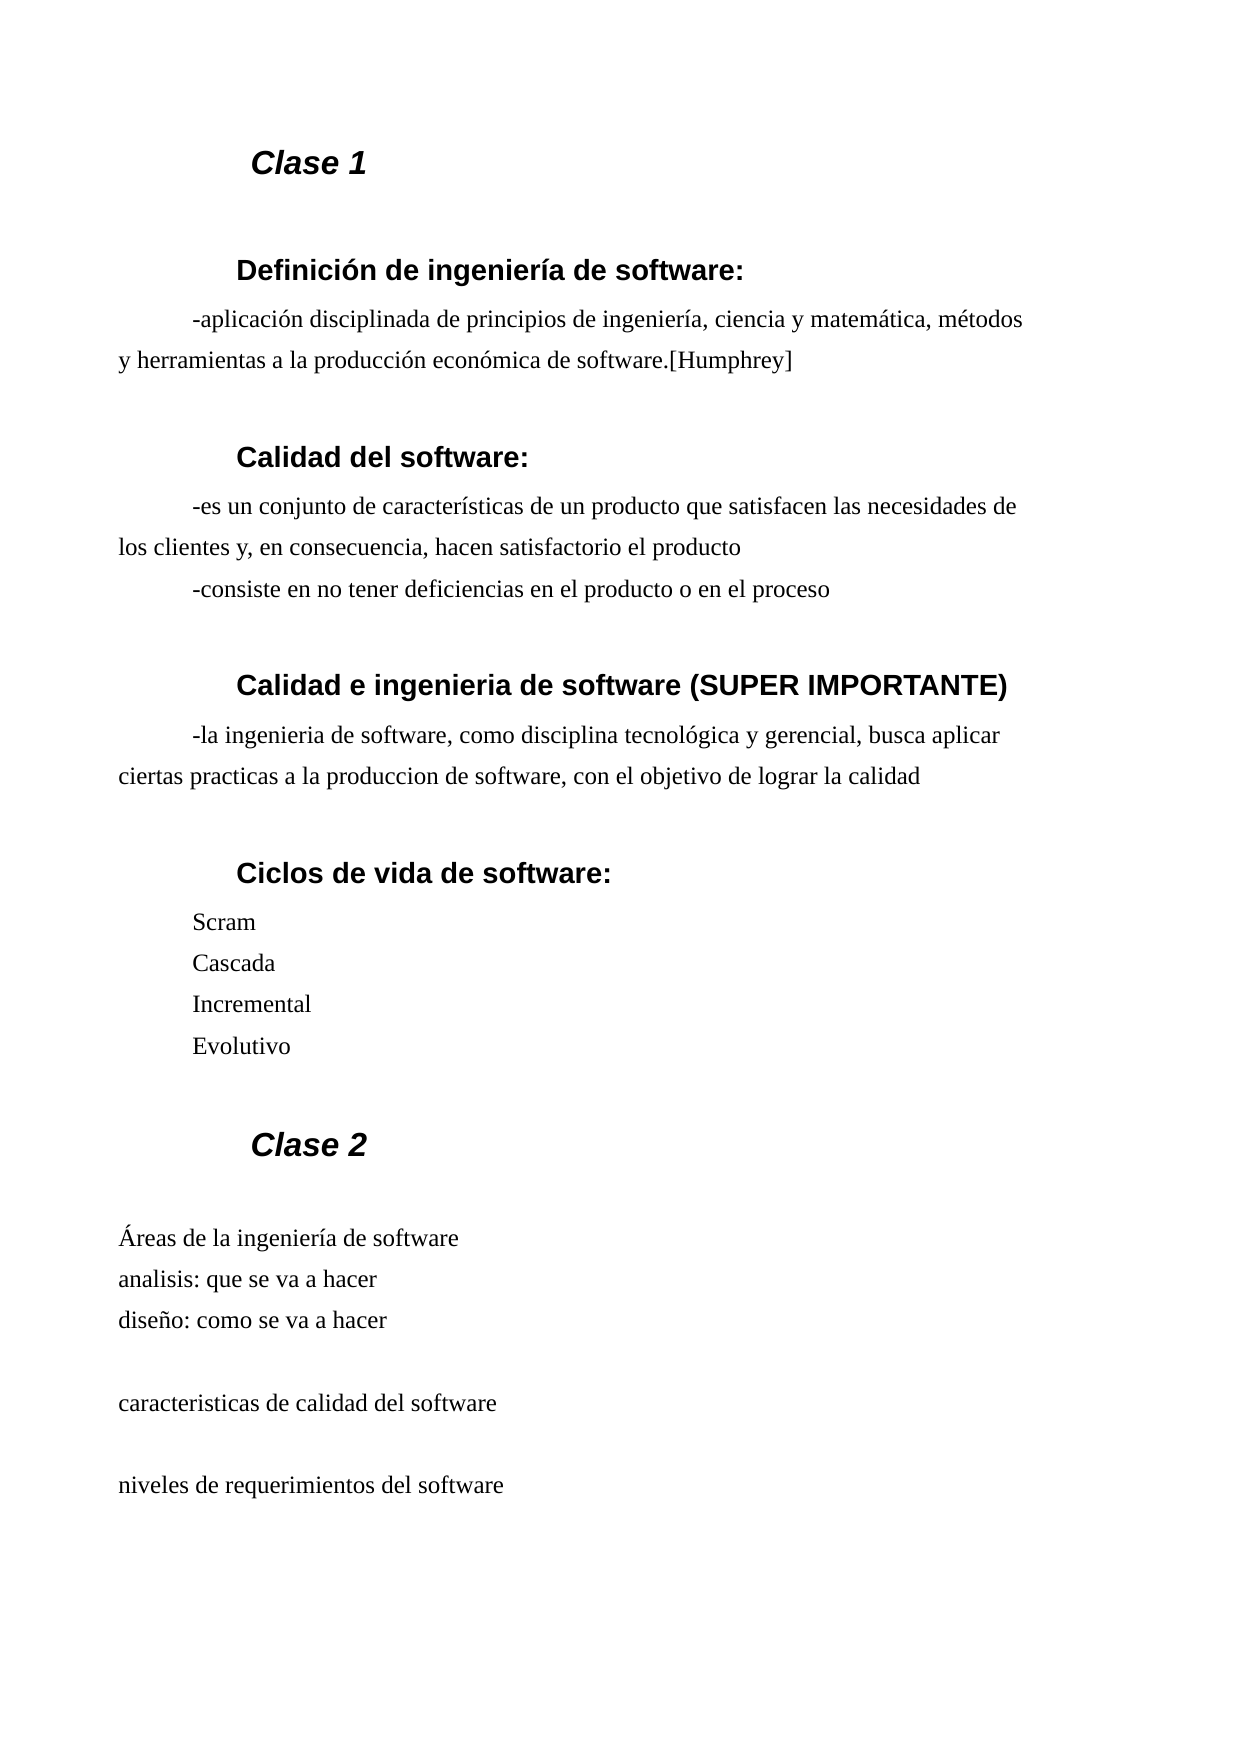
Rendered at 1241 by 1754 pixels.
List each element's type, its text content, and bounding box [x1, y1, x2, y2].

text -la ingenieria de software, como disciplina tecnológica y gerencial, busca aplicar [118, 720, 1122, 748]
text Cascada [118, 948, 1122, 977]
subtitle Ciclos de vida de software: [236, 856, 1122, 889]
text los clientes y, en consecuencia, hacen satisfactorio el producto [118, 532, 1122, 561]
text diseño: como se va a hacer [118, 1305, 1122, 1334]
text ciertas practicas a la produccion de software, con el objetivo de lograr la calidad [118, 761, 1122, 790]
text analisis: que se va a hacer [118, 1264, 1122, 1293]
text Evolutivo [118, 1031, 1122, 1059]
subtitle Calidad del software: [236, 440, 1122, 473]
text niveles de requerimientos del software [118, 1470, 1122, 1499]
text caracteristicas de calidad del software [118, 1388, 1122, 1417]
text Incremental [118, 989, 1122, 1018]
subtitle Clase 1 [250, 143, 1122, 181]
text -consiste en no tener deficiencias en el producto o en el proceso [118, 574, 1122, 602]
text Scram [118, 907, 1122, 936]
text -es un conjunto de características de un producto que satisfacen las necesidades de [118, 491, 1122, 520]
subtitle Definición de ingeniería de software: [236, 253, 1122, 286]
subtitle Calidad e ingenieria de software (SUPER IMPORTANTE) [236, 668, 1122, 702]
text Áreas de la ingeniería de software [118, 1223, 1122, 1252]
text -aplicación disciplinada de principios de ingeniería, ciencia y matemática, métodos [118, 304, 1122, 333]
subtitle Clase 2 [250, 1126, 1122, 1164]
text y herramientas a la producción económica de software.[Humphrey] [118, 345, 1122, 374]
